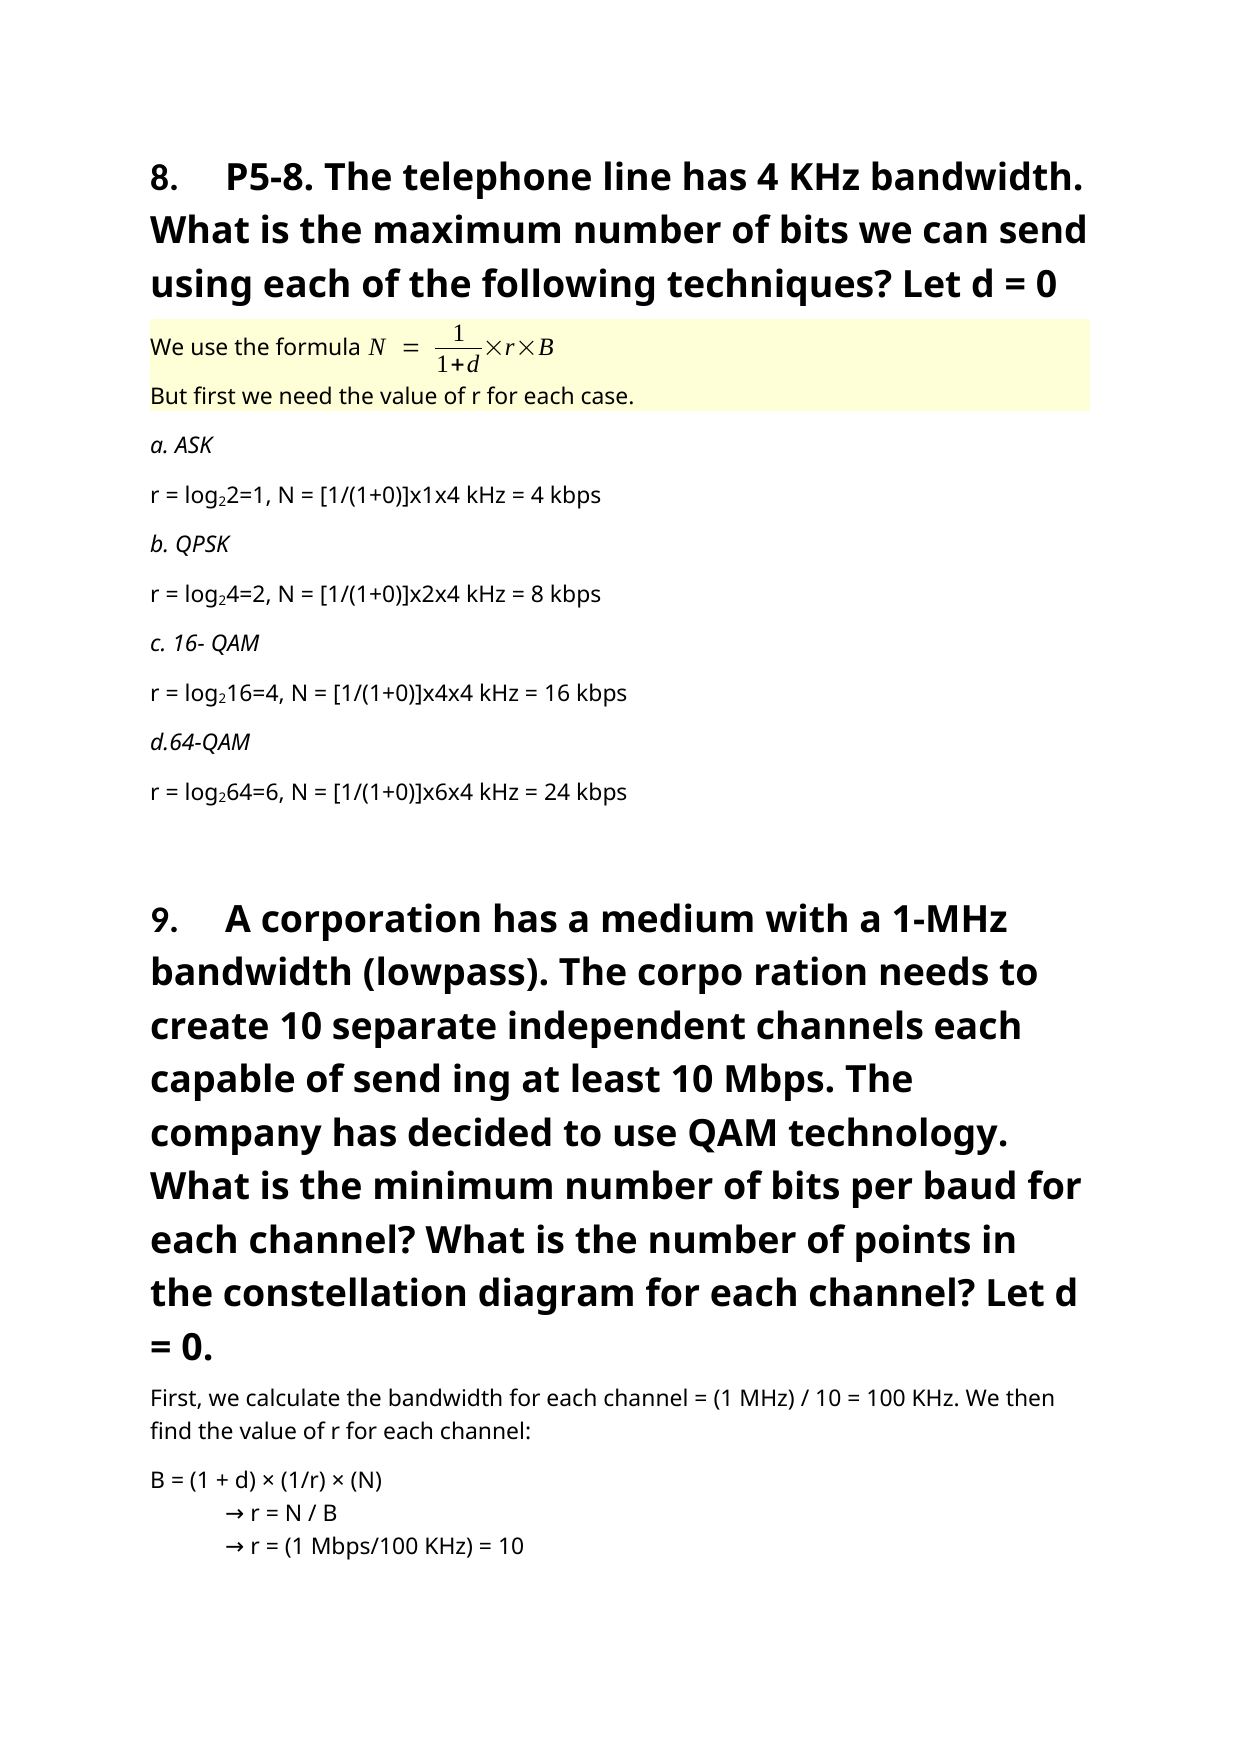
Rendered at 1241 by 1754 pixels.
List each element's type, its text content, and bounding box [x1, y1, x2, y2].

text b. QPSK [150, 528, 1090, 559]
text c. 16- QAM [150, 627, 1090, 658]
text r = log264=6, N = [1/(1+0)]x6x4 kHz = 24 kbps [150, 776, 1090, 807]
text r = log24=2, N = [1/(1+0)]x2x4 kHz = 8 kbps [150, 578, 1090, 609]
text a. ASK [150, 429, 1090, 461]
text r = log22=1, N = [1/(1+0)]x1x4 kHz = 4 kbps [150, 479, 1090, 510]
text B = (1 + d) × (1/r) × (N) → r = N / B → r = (1 Mbps/100 KHz) = 10 [150, 1464, 1090, 1561]
subtitle A corporation has a medium with a 1-MHz bandwidth (lowpass). The corpo ration needs to create 10 separate independent channels each capable of send ing at least 10 Mbps. The company has decided to use QAM technology. What is the minimum number of bits per baud for each channel? What is the number of points in the constellation diagram for each channel? Let d = 0. [150, 892, 1090, 1371]
subtitle P5-8. The telephone line has 4 KHz bandwidth. What is the maximum number of bits we can send using each of the following techniques? Let d = 0 [150, 150, 1090, 308]
text We use the formula But first we need the value of r for each case. [150, 319, 1090, 411]
text d.64-QAM [150, 726, 1090, 757]
text First, we calculate the bandwidth for each channel = (1 MHz) / 10 = 100 KHz. We then find the value of r for each channel: [150, 1382, 1090, 1446]
text r = log216=4, N = [1/(1+0)]x4x4 kHz = 16 kbps [150, 677, 1090, 708]
